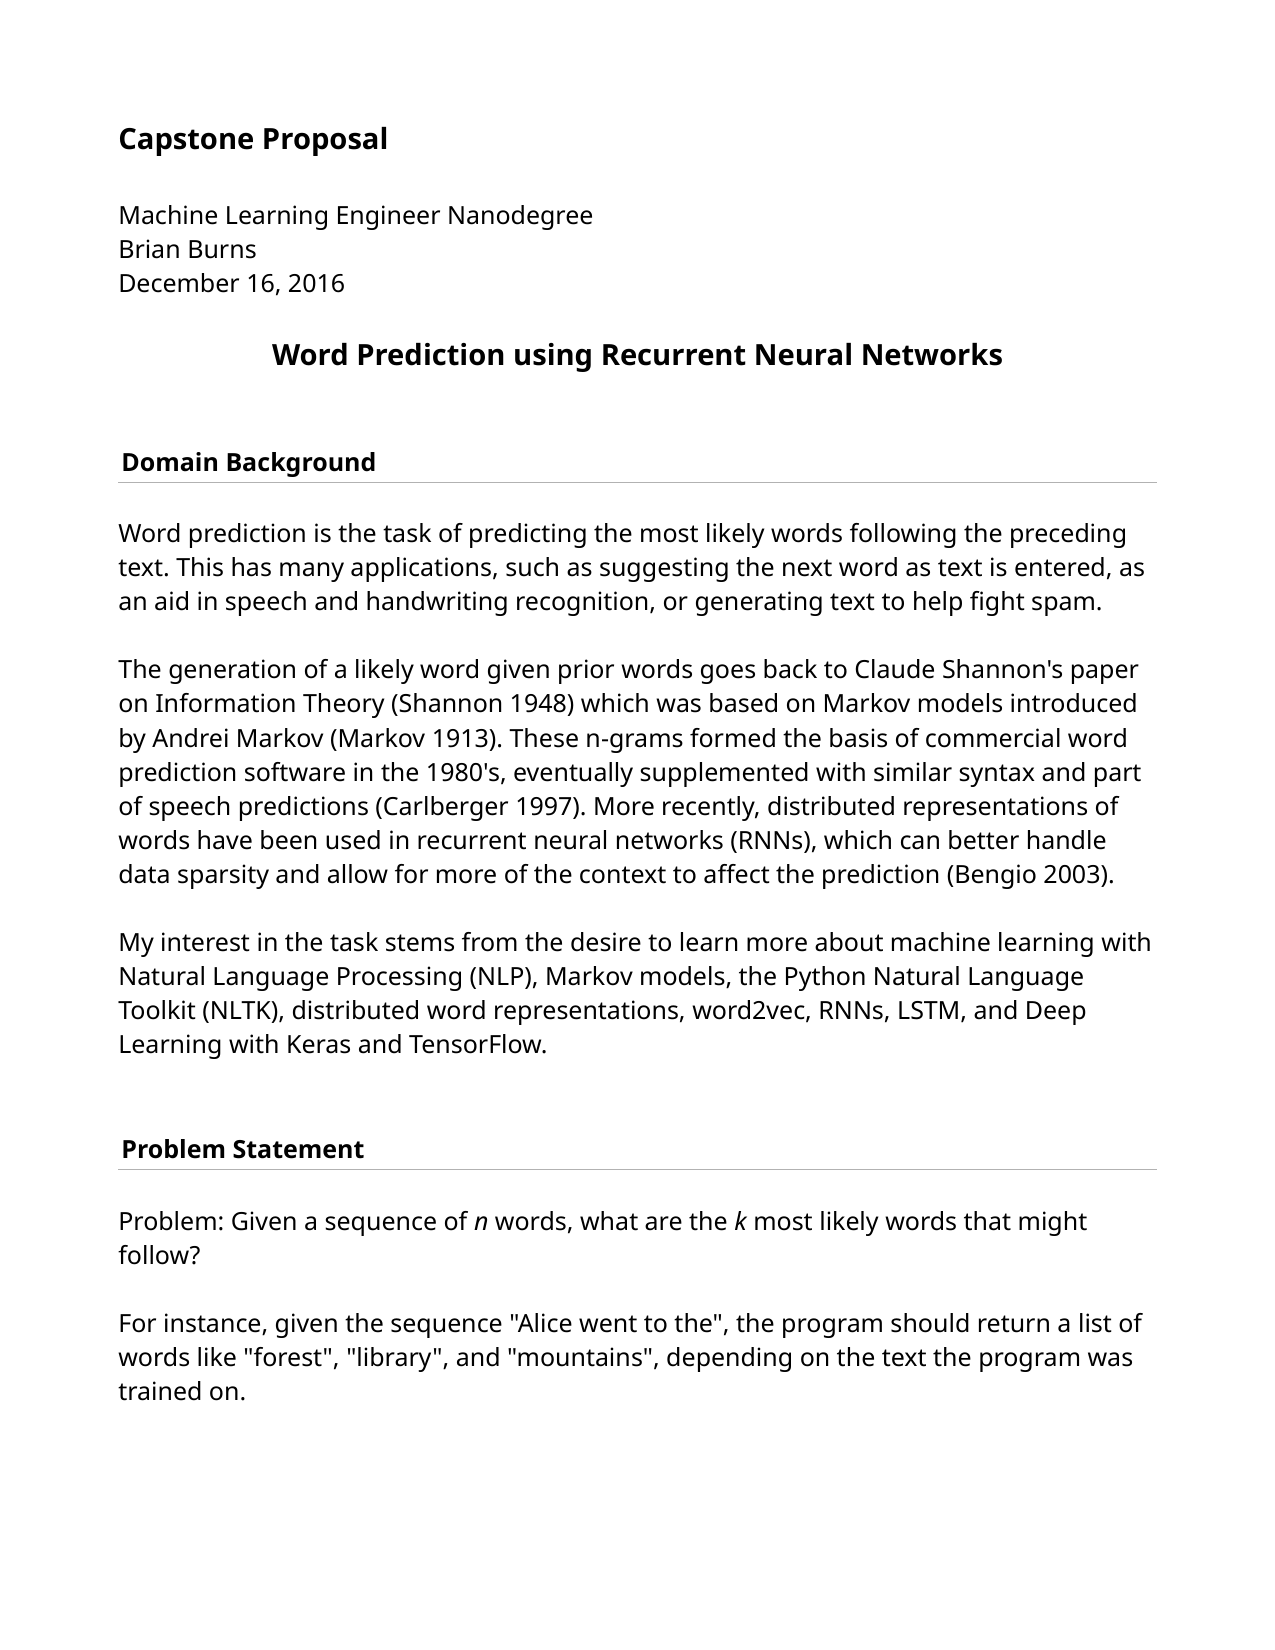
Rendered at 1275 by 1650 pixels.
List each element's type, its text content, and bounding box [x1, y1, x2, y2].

text My interest in the task stems from the desire to learn more about machine learning with Natural Language Processing (NLP), Markov models, the Python Natural Language Toolkit (NLTK), distributed word representations, word2vec, RNNs, LSTM, and Deep Learning with Keras and TensorFlow. [118, 924, 1157, 1061]
text Capstone Proposal [118, 118, 1157, 158]
subtitle Problem Statement [118, 1129, 1157, 1169]
text Brian Burns [118, 232, 1157, 266]
text The generation of a likely word given prior words goes back to Claude Shannon's paper on Information Theory (Shannon 1948) which was based on Markov models introduced by Andrei Markov (Markov 1913). These n-grams formed the basis of commercial word prediction software in the 1980's, eventually supplemented with similar syntax and part of speech predictions (Carlberger 1997). More recently, distributed representations of words have been used in recurrent neural networks (RNNs), which can better handle data sparsity and allow for more of the context to affect the prediction (Bengio 2003). [118, 652, 1157, 891]
text December 16, 2016 [118, 266, 1157, 300]
text For instance, given the sequence "Alice went to the", the program should return a list of words like "forest", "library", and "mountains", depending on the text the program was trained on. [118, 1305, 1157, 1408]
subtitle Domain Background [118, 442, 1157, 482]
text Problem: Given a sequence of n words, what are the k most likely words that might follow? [118, 1203, 1157, 1271]
text Machine Learning Engineer Nanodegree [118, 197, 1157, 232]
text Word prediction is the task of predicting the most likely words following the preceding text. This has many applications, such as suggesting the next word as text is entered, as an aid in speech and handwriting recognition, or generating text to help fight spam. [118, 516, 1157, 618]
text Word Prediction using Recurrent Neural Networks [118, 334, 1157, 373]
